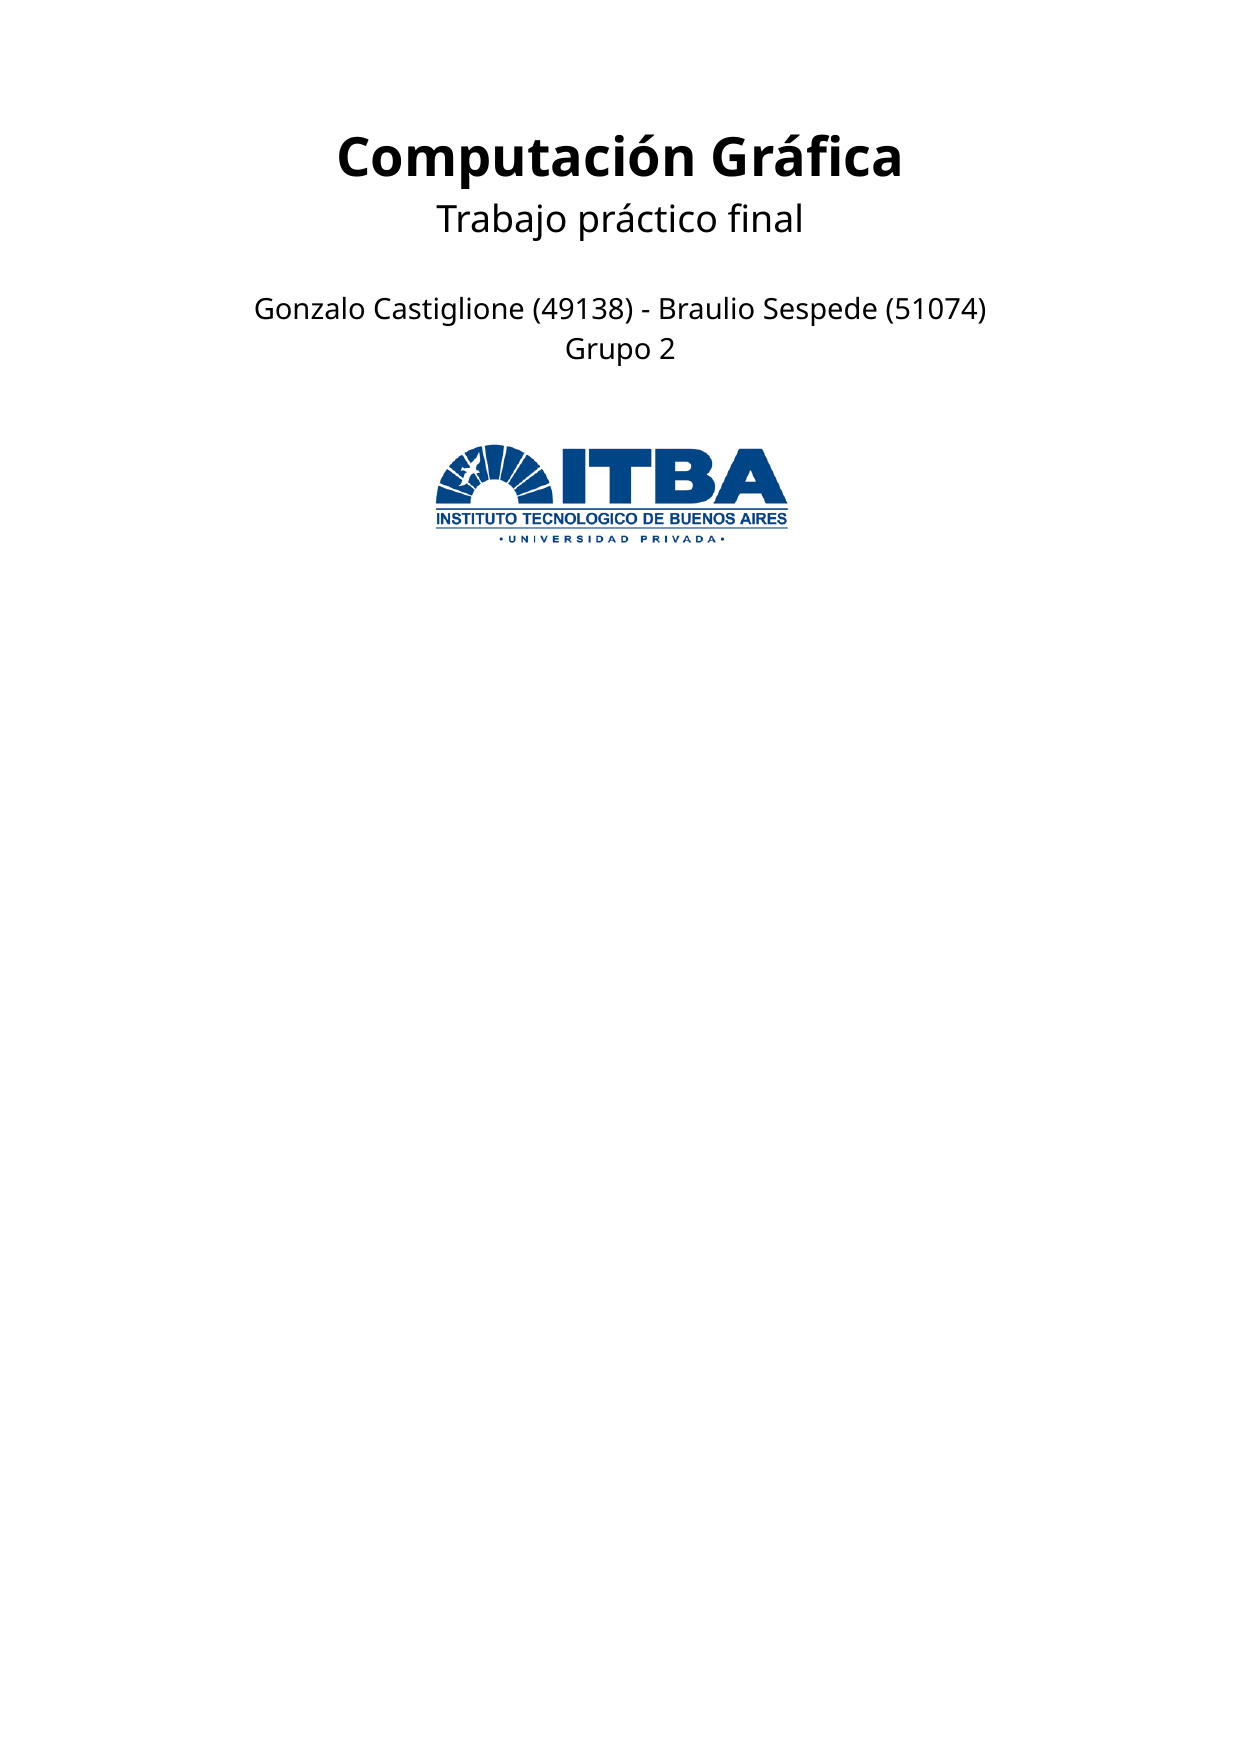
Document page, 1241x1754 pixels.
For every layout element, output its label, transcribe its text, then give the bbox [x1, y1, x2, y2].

text Gonzalo Castiglione (49138) - Braulio Sespede (51074) [118, 288, 1122, 328]
picture [395, 367, 846, 608]
text Computación Gráfica [118, 118, 1122, 192]
text Trabajo práctico final [118, 192, 1122, 243]
text Grupo 2 [118, 328, 1122, 368]
